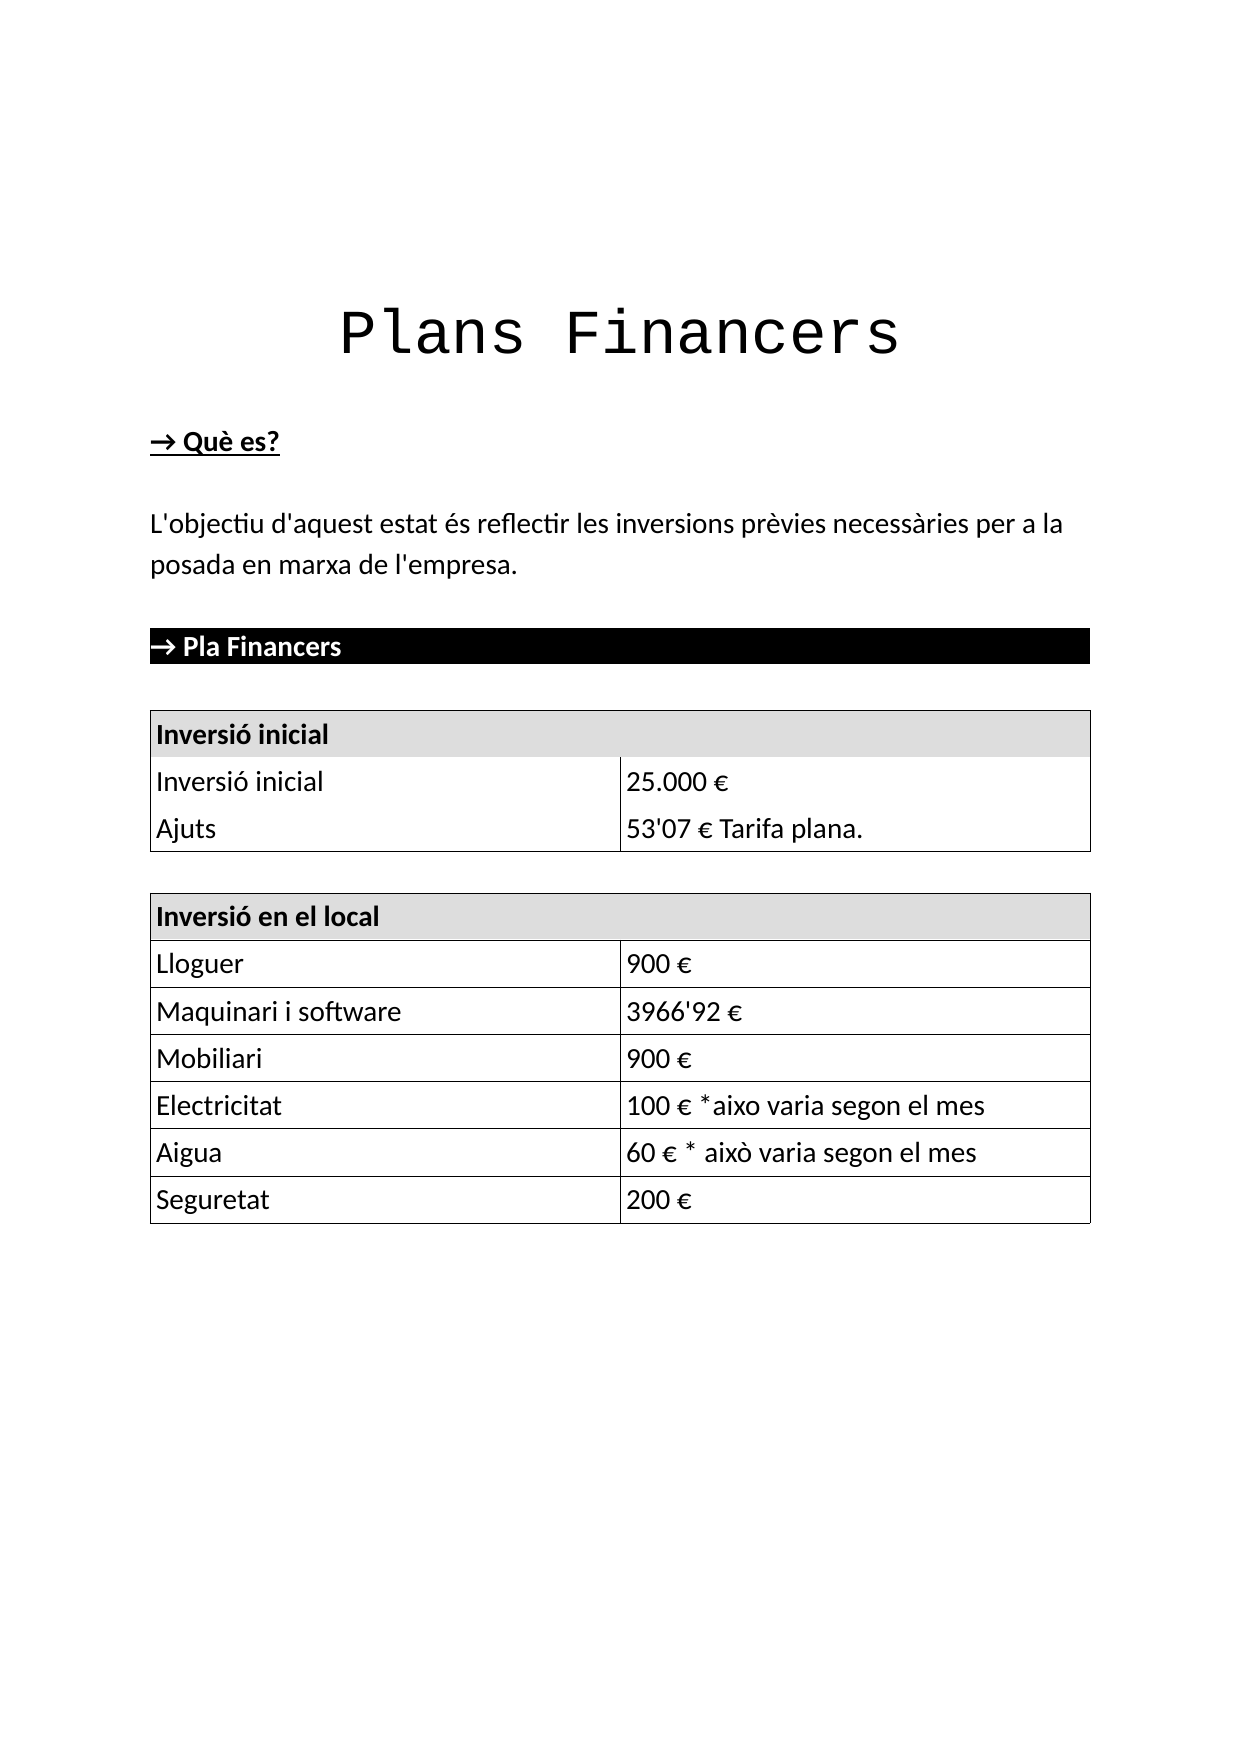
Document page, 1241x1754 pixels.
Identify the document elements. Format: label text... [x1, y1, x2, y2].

table_cell 25.000 € [621, 757, 1090, 804]
table_cell Seguretat [151, 1177, 620, 1223]
table_header Inversió inicial [151, 711, 1090, 757]
table_cell Aigua [151, 1129, 620, 1176]
text Plans Financers [150, 301, 1090, 372]
table_cell 900 € [621, 1035, 1090, 1081]
table_cell Mobiliari [151, 1035, 620, 1081]
table_cell Lloguer [151, 941, 620, 987]
table_header Inversió en el local [151, 894, 1090, 939]
table_cell 53'07 € Tarifa plana. [621, 804, 1090, 851]
table_cell Maquinari i software [151, 988, 620, 1034]
table_cell Electricitat [151, 1082, 620, 1128]
table_cell Ajuts [151, 804, 620, 851]
text L'objectiu d'aquest estat és reflectir les inversions prèvies necessàries per a la posada en marxa de l'empresa. [150, 505, 1090, 582]
text → Què es? [150, 423, 1090, 459]
table_cell 200 € [621, 1177, 1090, 1223]
table_cell 100 € *aixo varia segon el mes [621, 1082, 1090, 1128]
table_cell 3966'92 € [621, 988, 1090, 1034]
table_cell 60 € * això varia segon el mes [621, 1129, 1090, 1176]
table_cell Inversió inicial [151, 757, 620, 804]
text → Pla Financers [150, 628, 1090, 664]
table_cell 900 € [621, 941, 1090, 987]
